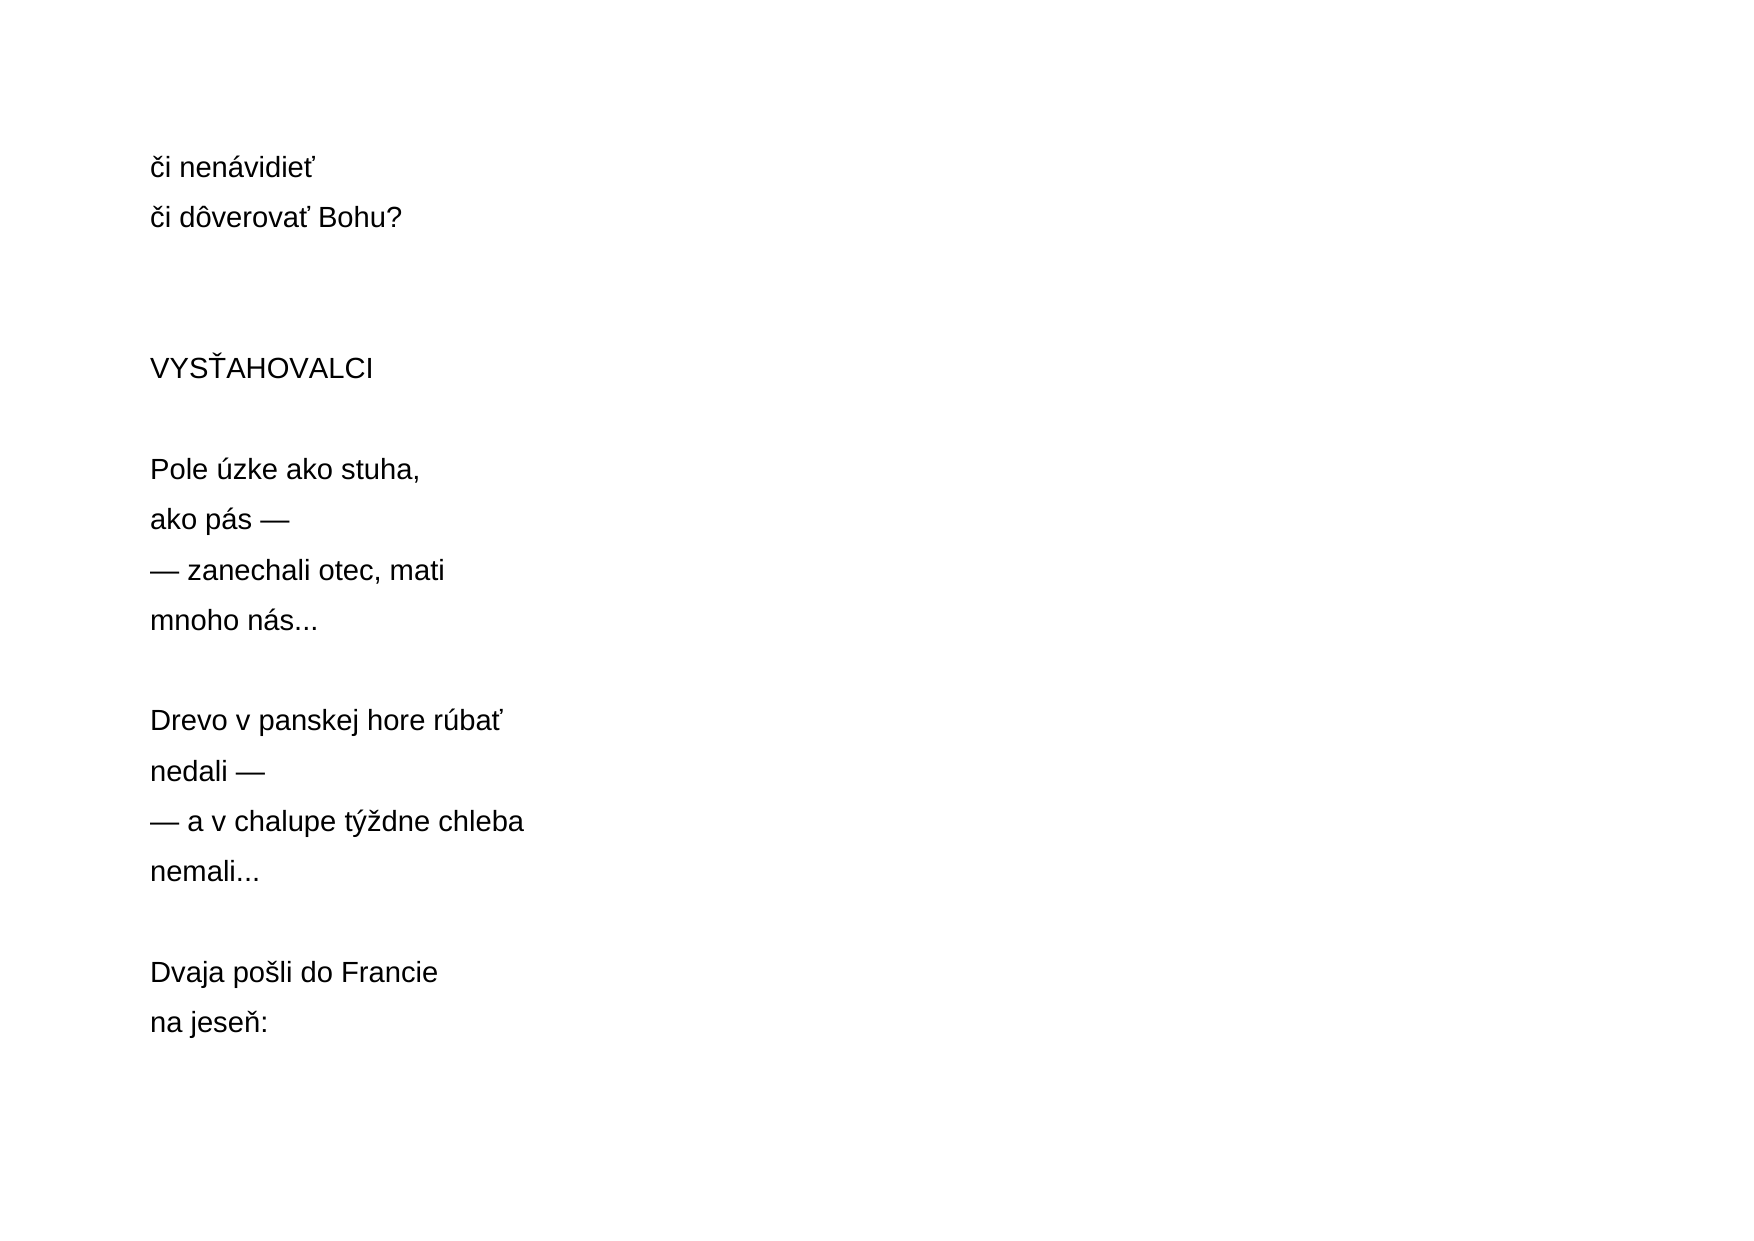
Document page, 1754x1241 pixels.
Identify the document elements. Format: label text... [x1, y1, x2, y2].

text či nenávidieť [150, 150, 1243, 183]
text VYSŤAHOVALCI [150, 351, 1243, 385]
text — a v chalupe týždne chleba [150, 804, 1243, 838]
text na jeseň: [150, 1005, 1243, 1039]
text — zanechali otec, mati [150, 552, 1243, 586]
text nemali... [150, 854, 1243, 888]
text nedali — [150, 754, 1243, 787]
text Drevo v panskej hore rúbať [150, 703, 1243, 737]
text či dôverovať Bohu? [150, 200, 1243, 234]
text ako pás — [150, 502, 1243, 536]
text mnoho nás... [150, 603, 1243, 636]
text Dvaja pošli do Francie [150, 955, 1243, 988]
text Pole úzke ako stuha, [150, 452, 1243, 485]
